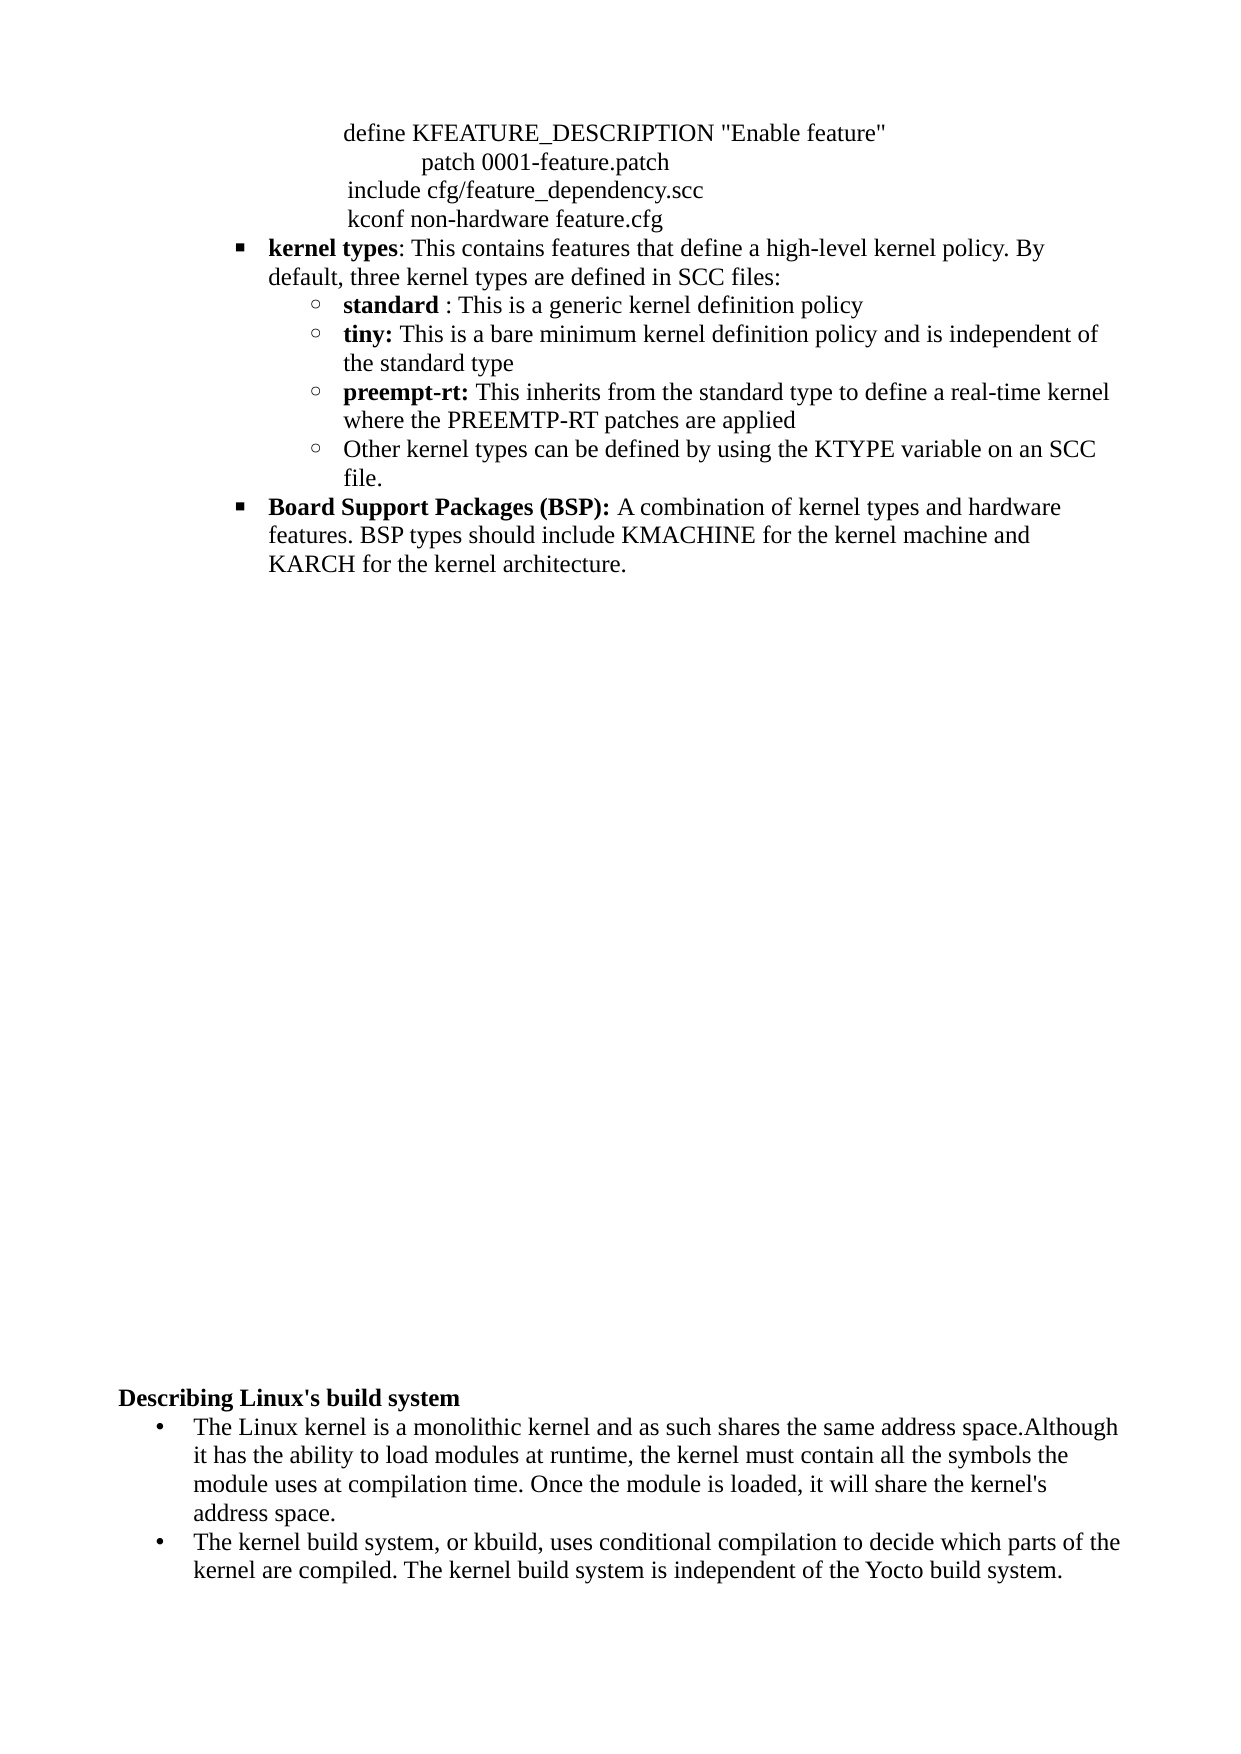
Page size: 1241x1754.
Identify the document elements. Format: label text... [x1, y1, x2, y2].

list kernel types: This contains features that define a high-level kernel policy. By default, three kernel types are defined in SCC files: [231, 233, 1122, 291]
list Board Support Packages (BSP): A combination of kernel types and hardware features. BSP types should include KMACHINE for the kernel machine and KARCH for the kernel architecture. [231, 492, 1122, 578]
list standard : This is a generic kernel definition policy [306, 291, 1122, 319]
list preempt-rt: This inherits from the standard type to define a real-time kernel where the PREEMTP-RT patches are applied [306, 377, 1122, 434]
list The Linux kernel is a monolithic kernel and as such shares the same address space.Although it has the ability to load modules at runtime, the kernel must contain all the symbols the module uses at compilation time. Once the module is loaded, it will share the kernel's address space. [156, 1412, 1122, 1527]
list Other kernel types can be defined by using the KTYPE variable on an SCC file. [306, 434, 1122, 492]
list kconf non-hardware feature.cfg [156, 204, 1122, 233]
list The kernel build system, or kbuild, uses conditional compilation to decide which parts of the kernel are compiled. The kernel build system is independent of the Yocto build system. [156, 1527, 1122, 1584]
text Describing Linux's build system [118, 1383, 1122, 1412]
list patch 0001-feature.patch [156, 147, 1122, 176]
list tiny: This is a bare minimum kernel definition policy and is independent of the standard type [306, 319, 1122, 377]
list include cfg/feature_dependency.scc [156, 176, 1122, 204]
list define KFEATURE_DESCRIPTION "Enable feature" [306, 118, 1122, 147]
